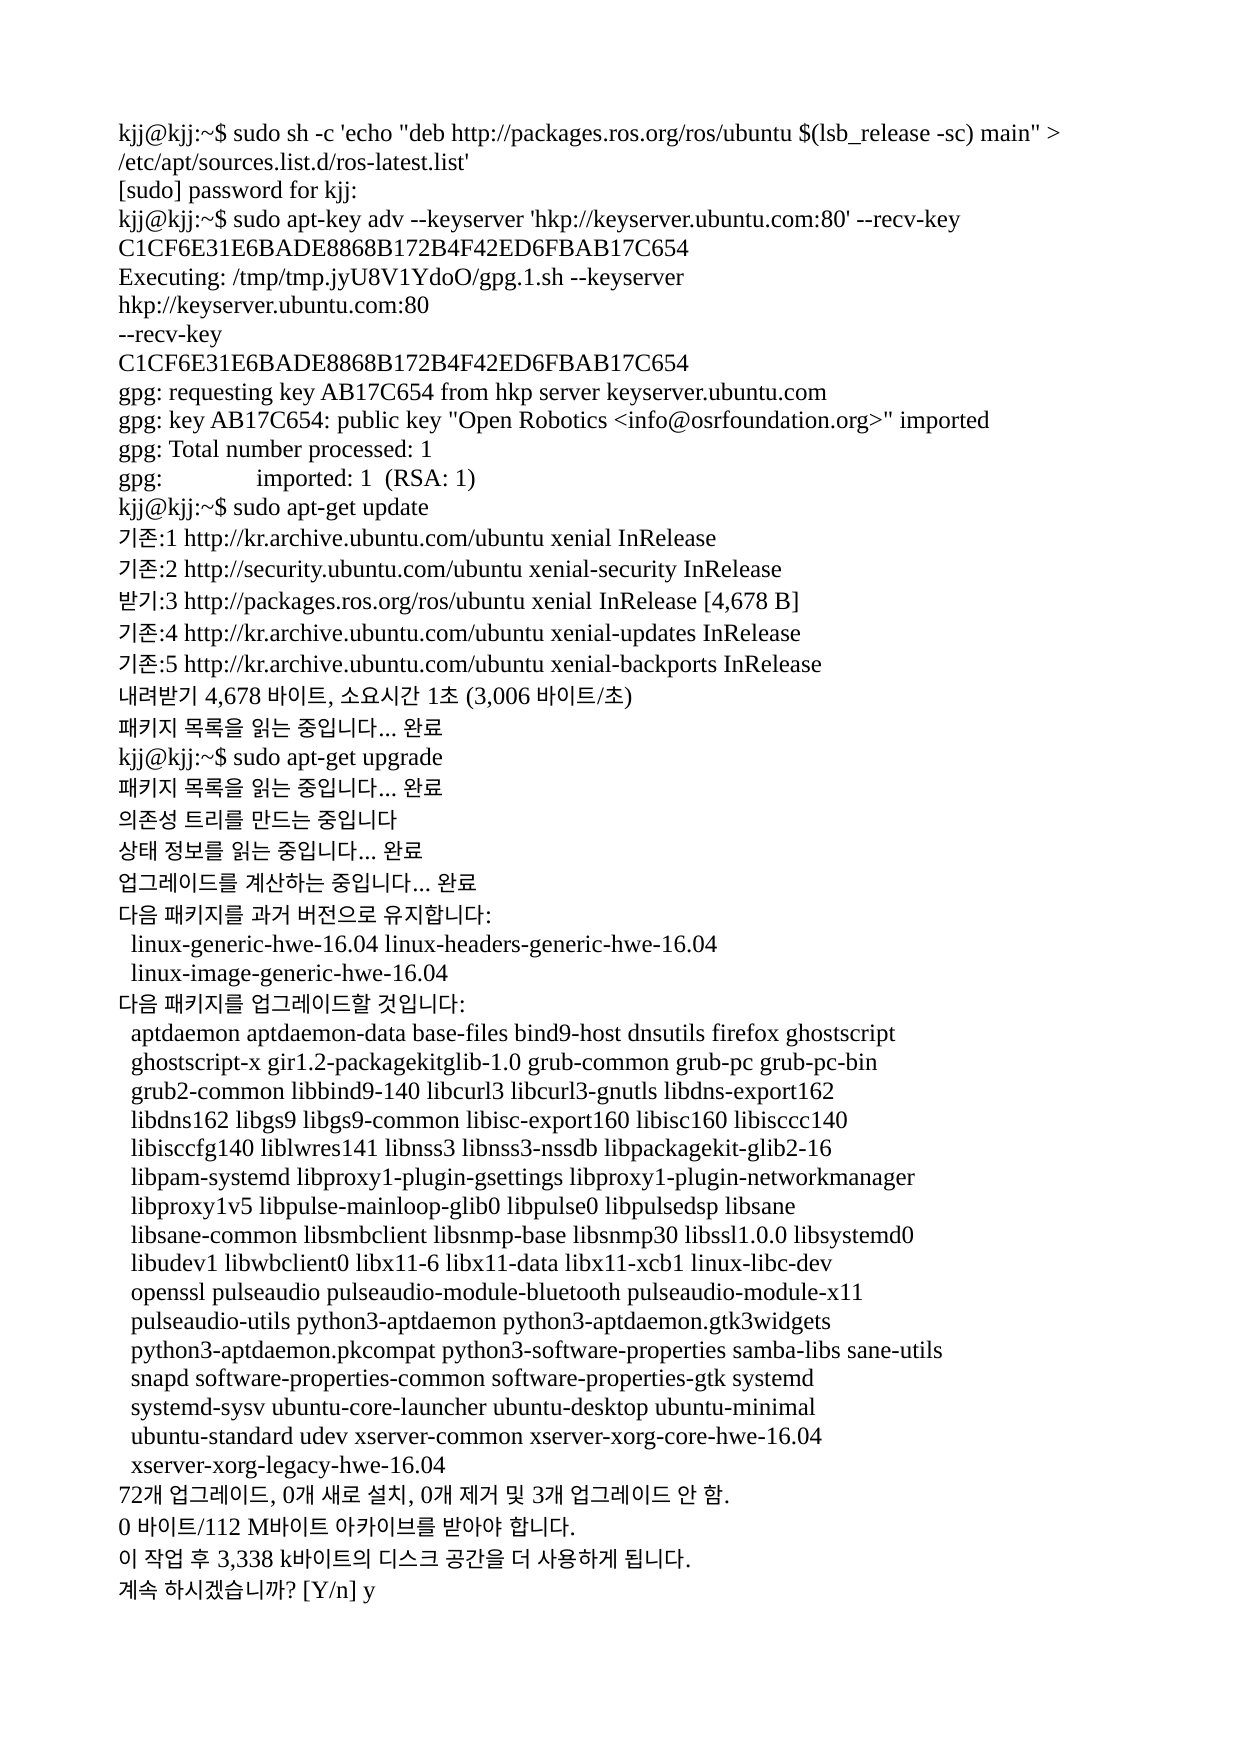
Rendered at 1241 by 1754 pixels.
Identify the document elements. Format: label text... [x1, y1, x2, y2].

text 받기:3 http://packages.ros.org/ros/ubuntu xenial InRelease [4,678 B] [118, 584, 1122, 616]
text ghostscript-x gir1.2-packagekitglib-1.0 grub-common grub-pc grub-pc-bin [118, 1047, 1122, 1076]
text Executing: /tmp/tmp.jyU8V1YdoO/gpg.1.sh --keyserver [118, 262, 1122, 291]
text C1CF6E31E6BADE8868B172B4F42ED6FBAB17C654 [118, 348, 1122, 377]
text libdns162 libgs9 libgs9-common libisc-export160 libisc160 libisccc140 [118, 1105, 1122, 1133]
text 기존:2 http://security.ubuntu.com/ubuntu xenial-security InRelease [118, 552, 1122, 584]
text pulseaudio-utils python3-aptdaemon python3-aptdaemon.gtk3widgets [118, 1306, 1122, 1335]
text libpam-systemd libproxy1-plugin-gsettings libproxy1-plugin-networkmanager [118, 1162, 1122, 1191]
text 기존:5 http://kr.archive.ubuntu.com/ubuntu xenial-backports InRelease [118, 647, 1122, 679]
text gpg: requesting key AB17C654 from hkp server keyserver.ubuntu.com [118, 377, 1122, 406]
text kjj@kjj:~$ sudo sh -c 'echo "deb http://packages.ros.org/ros/ubuntu $(lsb_release -sc) main" > /etc/apt/sources.list.d/ros-latest.list' [118, 118, 1122, 176]
text gpg: key AB17C654: public key "Open Robotics <info@osrfoundation.org>" imported [118, 406, 1122, 434]
text 0 바이트/112 M바이트 아카이브를 받아야 합니다. [118, 1510, 1122, 1542]
text kjj@kjj:~$ sudo apt-key adv --keyserver 'hkp://keyserver.ubuntu.com:80' --recv-key C1CF6E31E6BADE8868B172B4F42ED6FBAB17C654 [118, 204, 1122, 262]
text kjj@kjj:~$ sudo apt-get upgrade [118, 742, 1122, 771]
text 72개 업그레이드, 0개 새로 설치, 0개 제거 및 3개 업그레이드 안 함. [118, 1478, 1122, 1510]
text aptdaemon aptdaemon-data base-files bind9-host dnsutils firefox ghostscript [118, 1018, 1122, 1047]
text 다음 패키지를 과거 버전으로 유지합니다: [118, 898, 1122, 929]
text gpg: Total number processed: 1 [118, 434, 1122, 463]
text hkp://keyserver.ubuntu.com:80 [118, 291, 1122, 319]
text kjj@kjj:~$ sudo apt-get update [118, 492, 1122, 521]
text 이 작업 후 3,338 k바이트의 디스크 공간을 더 사용하게 됩니다. [118, 1542, 1122, 1573]
text 내려받기 4,678 바이트, 소요시간 1초 (3,006 바이트/초) [118, 679, 1122, 711]
text libudev1 libwbclient0 libx11-6 libx11-data libx11-xcb1 linux-libc-dev [118, 1248, 1122, 1277]
text [sudo] password for kjj: [118, 176, 1122, 204]
text 패키지 목록을 읽는 중입니다... 완료 [118, 711, 1122, 742]
text 기존:1 http://kr.archive.ubuntu.com/ubuntu xenial InRelease [118, 521, 1122, 552]
text snapd software-properties-common software-properties-gtk systemd [118, 1363, 1122, 1392]
text ubuntu-standard udev xserver-common xserver-xorg-core-hwe-16.04 [118, 1421, 1122, 1450]
text xserver-xorg-legacy-hwe-16.04 [118, 1450, 1122, 1478]
text libisccfg140 liblwres141 libnss3 libnss3-nssdb libpackagekit-glib2-16 [118, 1133, 1122, 1162]
text --recv-key [118, 319, 1122, 348]
text 기존:4 http://kr.archive.ubuntu.com/ubuntu xenial-updates InRelease [118, 616, 1122, 647]
text linux-image-generic-hwe-16.04 [118, 958, 1122, 987]
text 패키지 목록을 읽는 중입니다... 완료 [118, 771, 1122, 803]
text openssl pulseaudio pulseaudio-module-bluetooth pulseaudio-module-x11 [118, 1277, 1122, 1306]
text 계속 하시겠습니까? [Y/n] y [118, 1573, 1122, 1605]
text gpg: imported: 1 (RSA: 1) [118, 463, 1122, 492]
text 의존성 트리를 만드는 중입니다 [118, 803, 1122, 834]
text grub2-common libbind9-140 libcurl3 libcurl3-gnutls libdns-export162 [118, 1076, 1122, 1105]
text libsane-common libsmbclient libsnmp-base libsnmp30 libssl1.0.0 libsystemd0 [118, 1220, 1122, 1248]
text 업그레이드를 계산하는 중입니다... 완료 [118, 866, 1122, 898]
text linux-generic-hwe-16.04 linux-headers-generic-hwe-16.04 [118, 929, 1122, 958]
text systemd-sysv ubuntu-core-launcher ubuntu-desktop ubuntu-minimal [118, 1392, 1122, 1421]
text python3-aptdaemon.pkcompat python3-software-properties samba-libs sane-utils [118, 1335, 1122, 1363]
text 다음 패키지를 업그레이드할 것입니다: [118, 987, 1122, 1018]
text libproxy1v5 libpulse-mainloop-glib0 libpulse0 libpulsedsp libsane [118, 1191, 1122, 1220]
text 상태 정보를 읽는 중입니다... 완료 [118, 834, 1122, 866]
